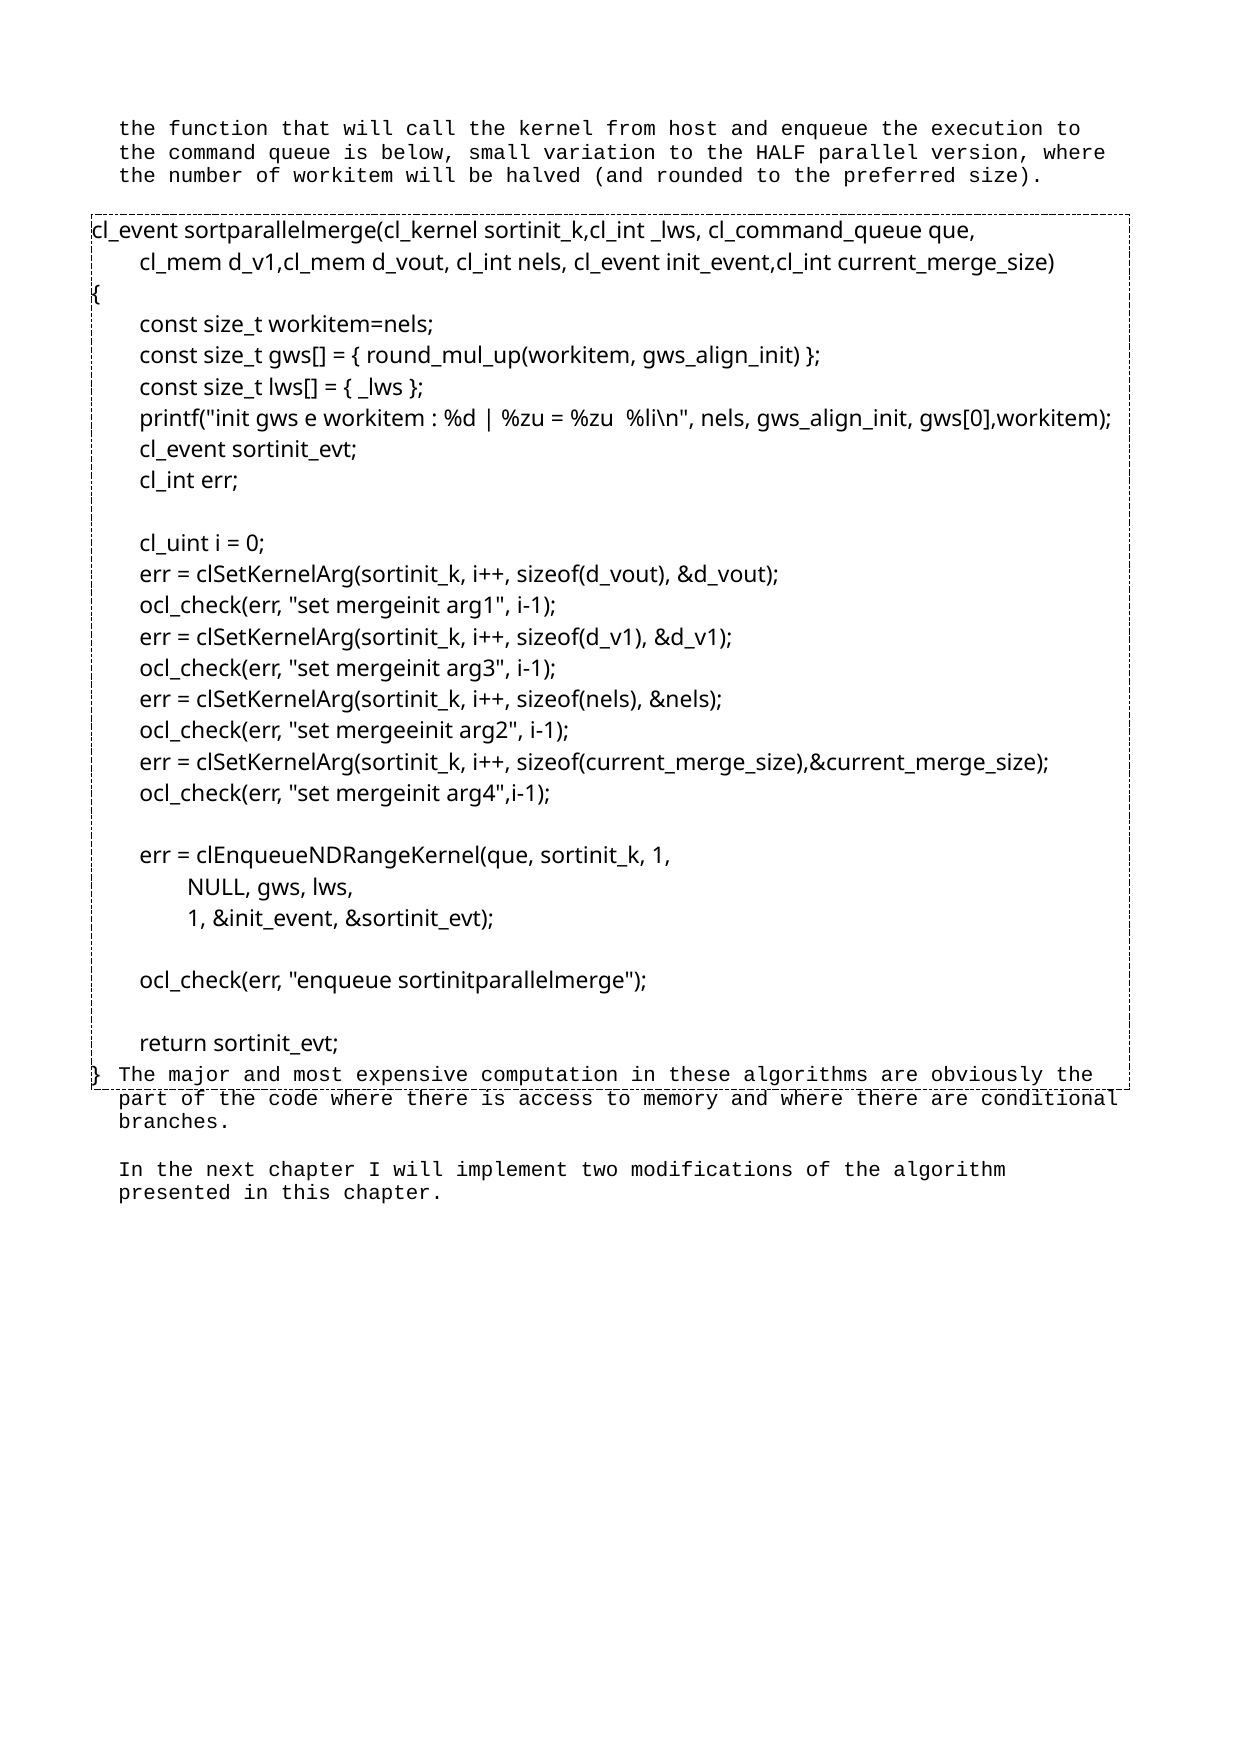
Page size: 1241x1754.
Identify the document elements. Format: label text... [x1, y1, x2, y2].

text In the next chapter I will implement two modifications of the algorithm presented in this chapter. [118, 1158, 1122, 1206]
text The major and most expensive computation in these algorithms are obviously the part of the code where there is access to memory and where there are conditional branches. [118, 1064, 1122, 1135]
text the function that will call the kernel from host and enqueue the execution to the command queue is below, small variation to the HALF parallel version, where the number of workitem will be halved (and rounded to the preferred size). [118, 118, 1122, 189]
